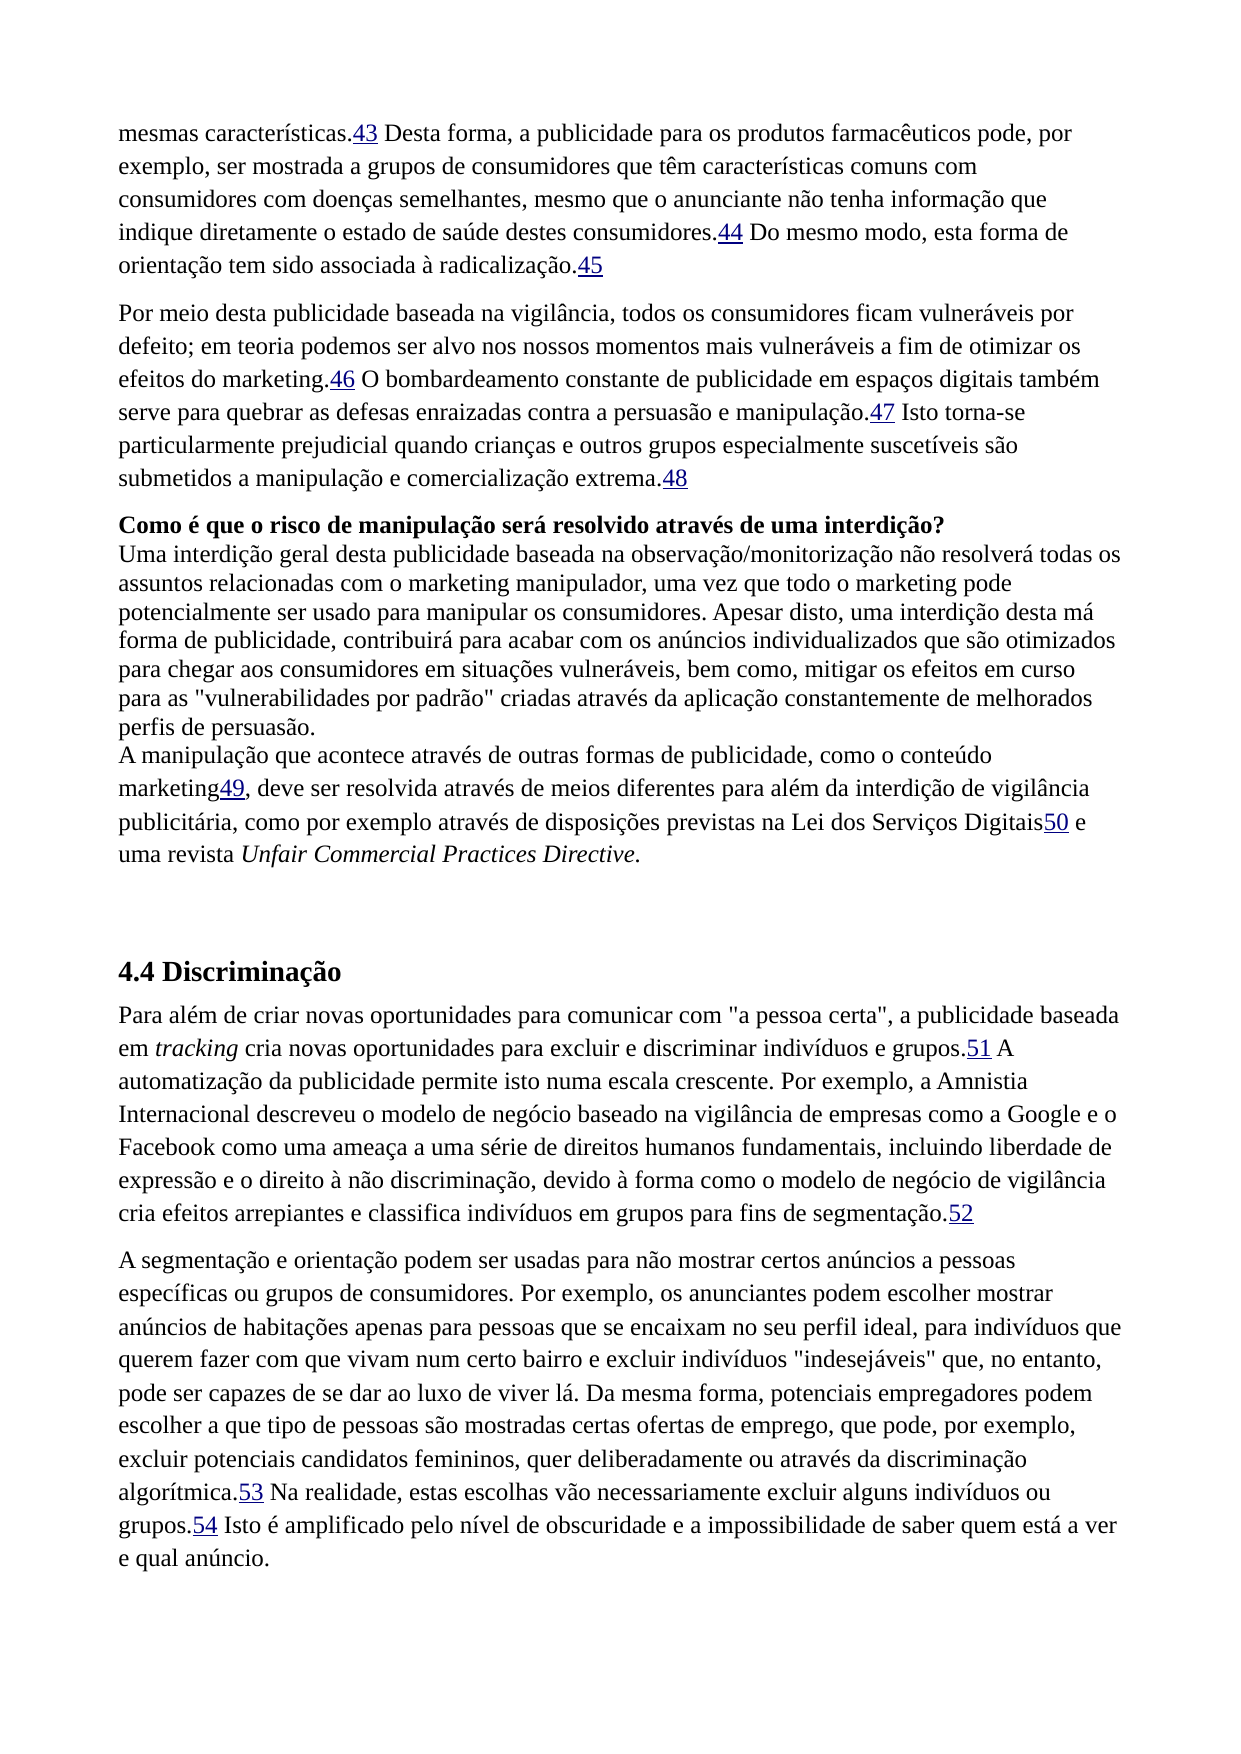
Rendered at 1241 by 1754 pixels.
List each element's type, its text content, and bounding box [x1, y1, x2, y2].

text Uma interdição geral desta publicidade baseada na observação/monitorização não resolverá todas os assuntos relacionadas com o marketing manipulador, uma vez que todo o marketing pode potencialmente ser usado para manipular os consumidores. Apesar disto, uma interdição desta má forma de publicidade, contribuirá para acabar com os anúncios individualizados que são otimizados para chegar aos consumidores em situações vulneráveis, bem como, mitigar os efeitos em curso para as "vulnerabilidades por padrão" criadas através da aplicação constantemente de melhorados perfis de persuasão. [118, 539, 1122, 741]
subtitle 4.4 Discriminação [118, 954, 1122, 987]
text Por meio desta publicidade baseada na vigilância, todos os consumidores ficam vulneráveis por defeito; em teoria podemos ser alvo nos nossos momentos mais vulneráveis a fim de otimizar os efeitos do marketing.46 O bombardeamento constante de publicidade em espaços digitais também serve para quebrar as defesas enraizadas contra a persuasão e manipulação.47 Isto torna-se particularmente prejudicial quando crianças e outros grupos especialmente suscetíveis são submetidos a manipulação e comercialização extrema.48 [118, 298, 1122, 492]
text A segmentação e orientação podem ser usadas para não mostrar certos anúncios a pessoas específicas ou grupos de consumidores. Por exemplo, os anunciantes podem escolher mostrar anúncios de habitações apenas para pessoas que se encaixam no seu perfil ideal, para indivíduos que querem fazer com que vivam num certo bairro e excluir indivíduos "indesejáveis" que, no entanto, pode ser capazes de se dar ao luxo de viver lá. Da mesma forma, potenciais empregadores podem escolher a que tipo de pessoas são mostradas certas ofertas de emprego, que pode, por exemplo, excluir potenciais candidatos femininos, quer deliberadamente ou através da discriminação algorítmica.53 Na realidade, estas escolhas vão necessariamente excluir alguns indivíduos ou grupos.54 Isto é amplificado pelo nível de obscuridade e a impossibilidade de saber quem está a ver e qual anúncio. [118, 1246, 1122, 1571]
text Como é que o risco de manipulação será resolvido através de uma interdição? [118, 511, 1122, 539]
text mesmas características.43 Desta forma, a publicidade para os produtos farmacêuticos pode, por exemplo, ser mostrada a grupos de consumidores que têm características comuns com consumidores com doenças semelhantes, mesmo que o anunciante não tenha informação que indique diretamente o estado de saúde destes consumidores.44 Do mesmo modo, esta forma de orientação tem sido associada à radicalização.45 [118, 118, 1122, 279]
text Para além de criar novas oportunidades para comunicar com "a pessoa certa", a publicidade baseada em tracking cria novas oportunidades para excluir e discriminar indivíduos e grupos.51 A automatização da publicidade permite isto numa escala crescente. Por exemplo, a Amnistia Internacional descreveu o modelo de negócio baseado na vigilância de empresas como a Google e o Facebook como uma ameaça a uma série de direitos humanos fundamentais, incluindo liberdade de expressão e o direito à não discriminação, devido à forma como o modelo de negócio de vigilância cria efeitos arrepiantes e classifica indivíduos em grupos para fins de segmentação.52 [118, 1000, 1122, 1227]
text A manipulação que acontece através de outras formas de publicidade, como o conteúdo marketing49, deve ser resolvida através de meios diferentes para além da interdição de vigilância publicitária, como por exemplo através de disposições previstas na Lei dos Serviços Digitais50 e uma revista Unfair Commercial Practices Directive. [118, 741, 1122, 868]
